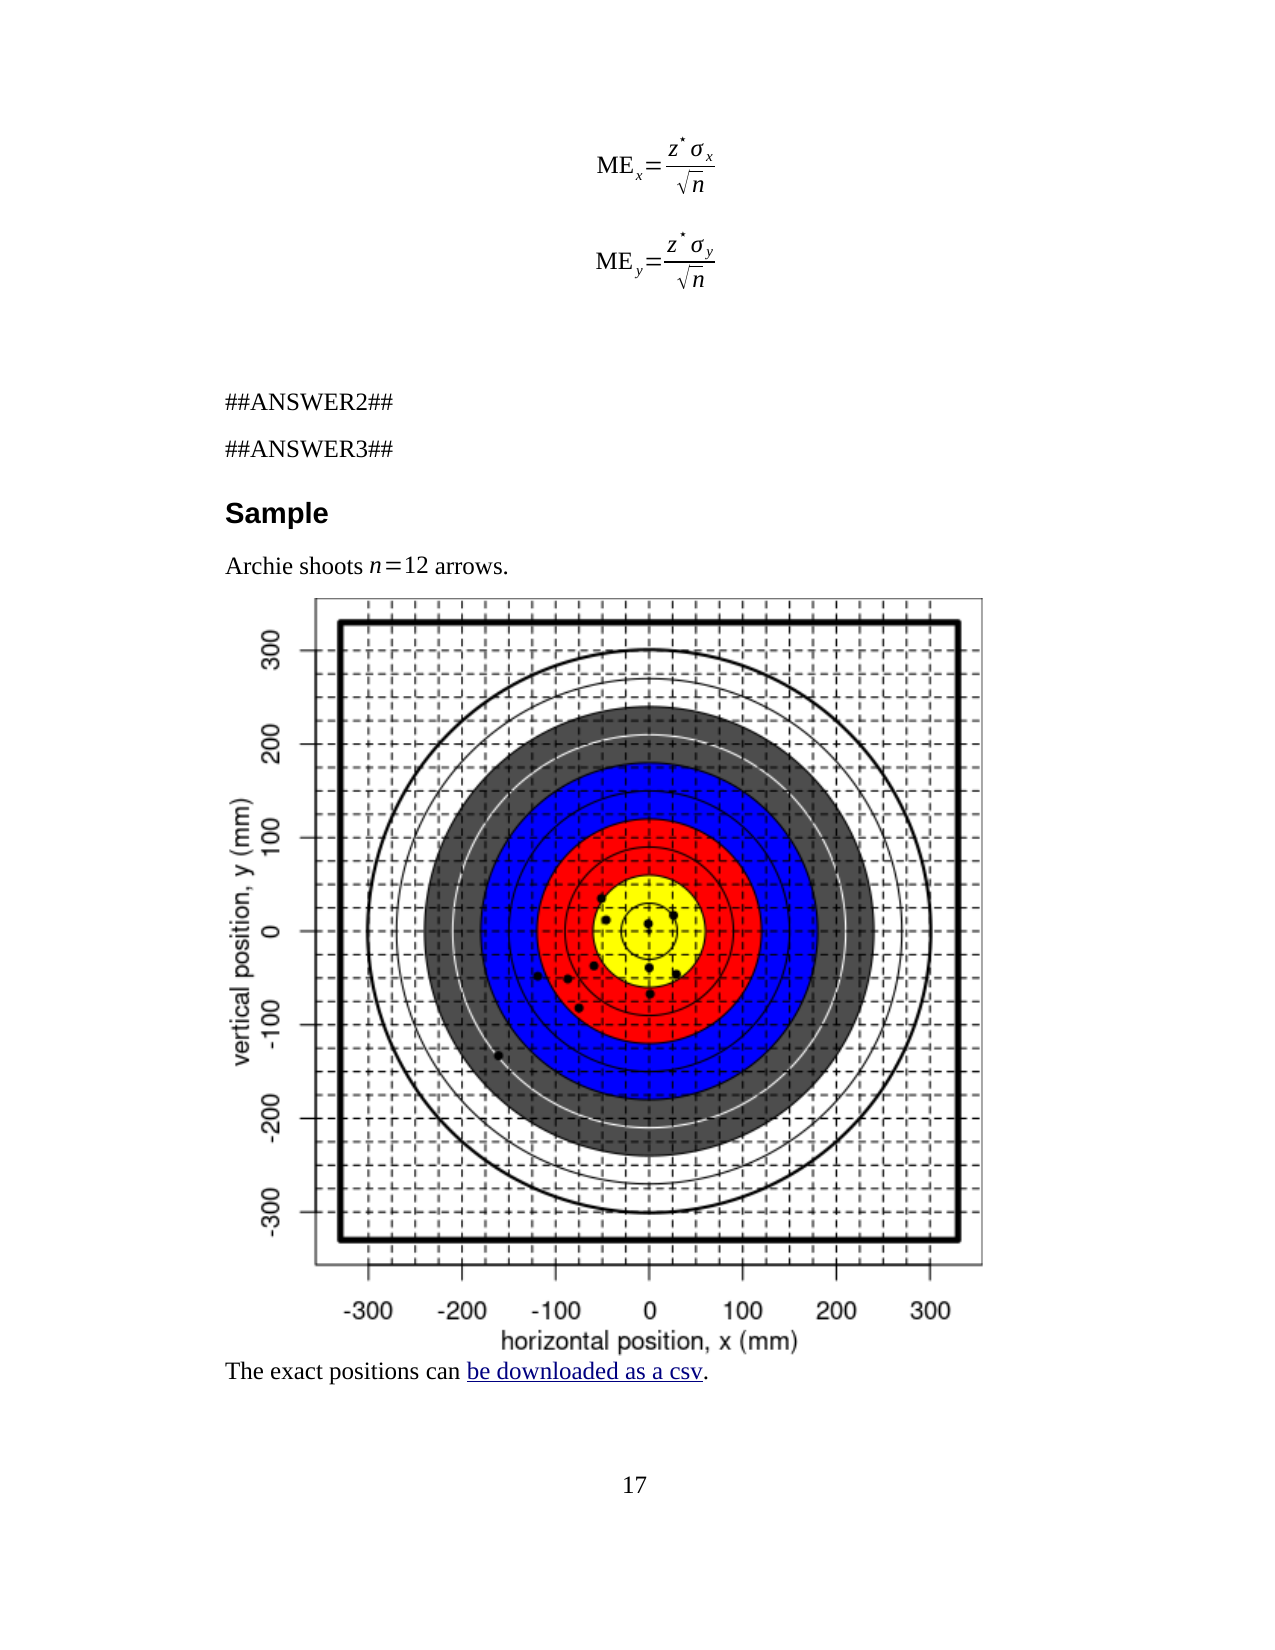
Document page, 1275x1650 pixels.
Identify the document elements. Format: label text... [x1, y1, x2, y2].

subtitle Sample [187, 496, 1125, 530]
list ##ANSWER2## [187, 387, 1125, 416]
picture [225, 598, 983, 1356]
list ##ANSWER3## [187, 434, 1125, 462]
list Archie shoots arrows. [187, 551, 1125, 580]
list The exact positions can be downloaded as a csv. [187, 598, 1125, 1384]
